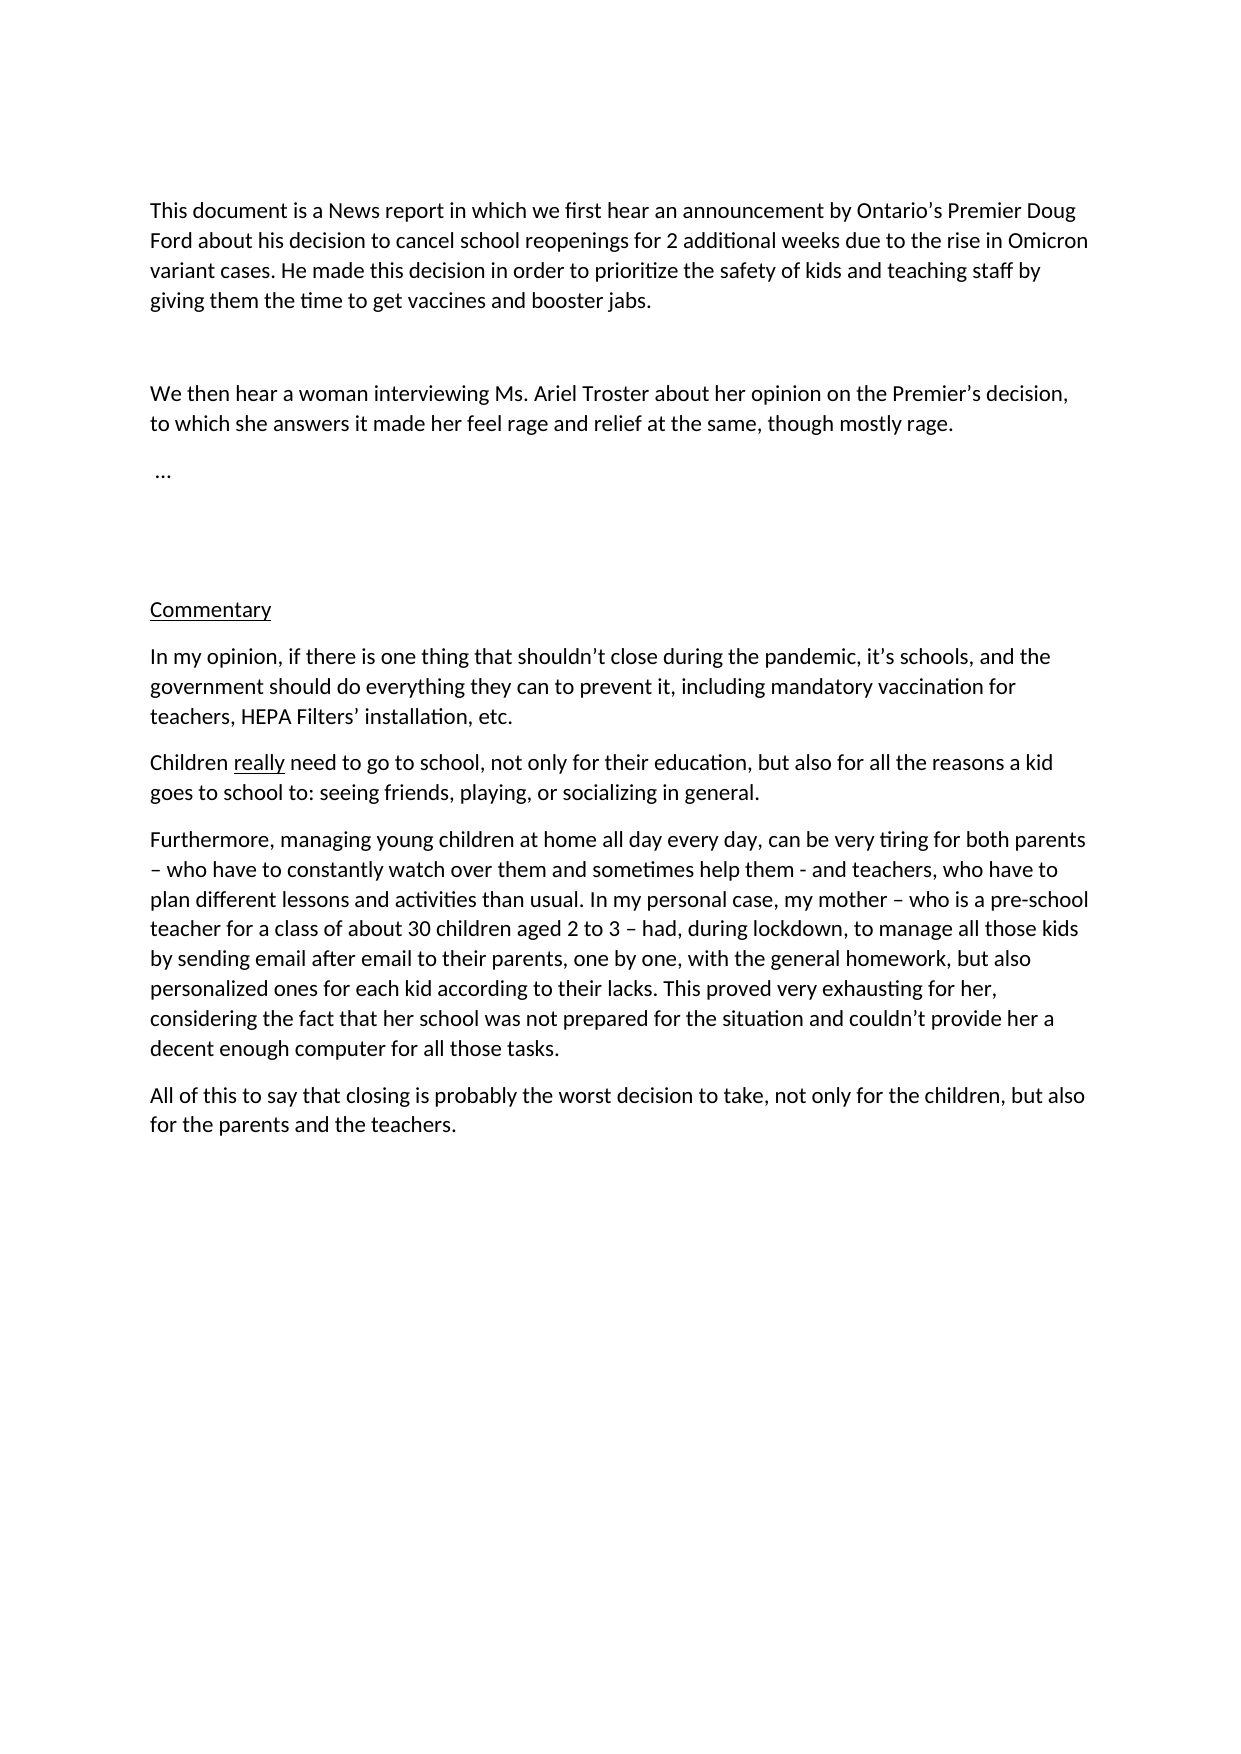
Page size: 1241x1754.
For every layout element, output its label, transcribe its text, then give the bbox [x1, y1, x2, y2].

text … [150, 456, 1090, 484]
text All of this to say that closing is probably the worst decision to take, not only for the children, but also for the parents and the teachers. [150, 1081, 1090, 1139]
text In my opinion, if there is one thing that shouldn’t close during the pandemic, it’s schools, and the government should do everything they can to prevent it, including mandatory vaccination for teachers, HEPA Filters’ installation, etc. [150, 642, 1090, 730]
text Commentary [150, 596, 1090, 623]
text Children really need to go to school, not only for their education, but also for all the reasons a kid goes to school to: seeing friends, playing, or socializing in general. [150, 748, 1090, 806]
text Furthermore, managing young children at home all day every day, can be very tiring for both parents – who have to constantly watch over them and sometimes help them - and teachers, who have to plan different lessons and activities than usual. In my personal case, my mother – who is a pre-school teacher for a class of about 30 children aged 2 to 3 – had, during lockdown, to manage all those kids by sending email after email to their parents, one by one, with the general homework, but also personalized ones for each kid according to their lacks. This proved very exhausting for her, considering the fact that her school was not prepared for the situation and couldn’t provide her a decent enough computer for all those tasks. [150, 825, 1090, 1062]
text This document is a News report in which we first hear an announcement by Ontario’s Premier Doug Ford about his decision to cancel school reopenings for 2 additional weeks due to the rise in Omicron variant cases. He made this decision in order to prioritize the safety of kids and teaching staff by giving them the time to get vaccines and booster jabs. [150, 197, 1090, 314]
text We then hear a woman interviewing Ms. Ariel Troster about her opinion on the Premier’s decision, to which she answers it made her feel rage and relief at the same, though mostly rage. [150, 379, 1090, 437]
